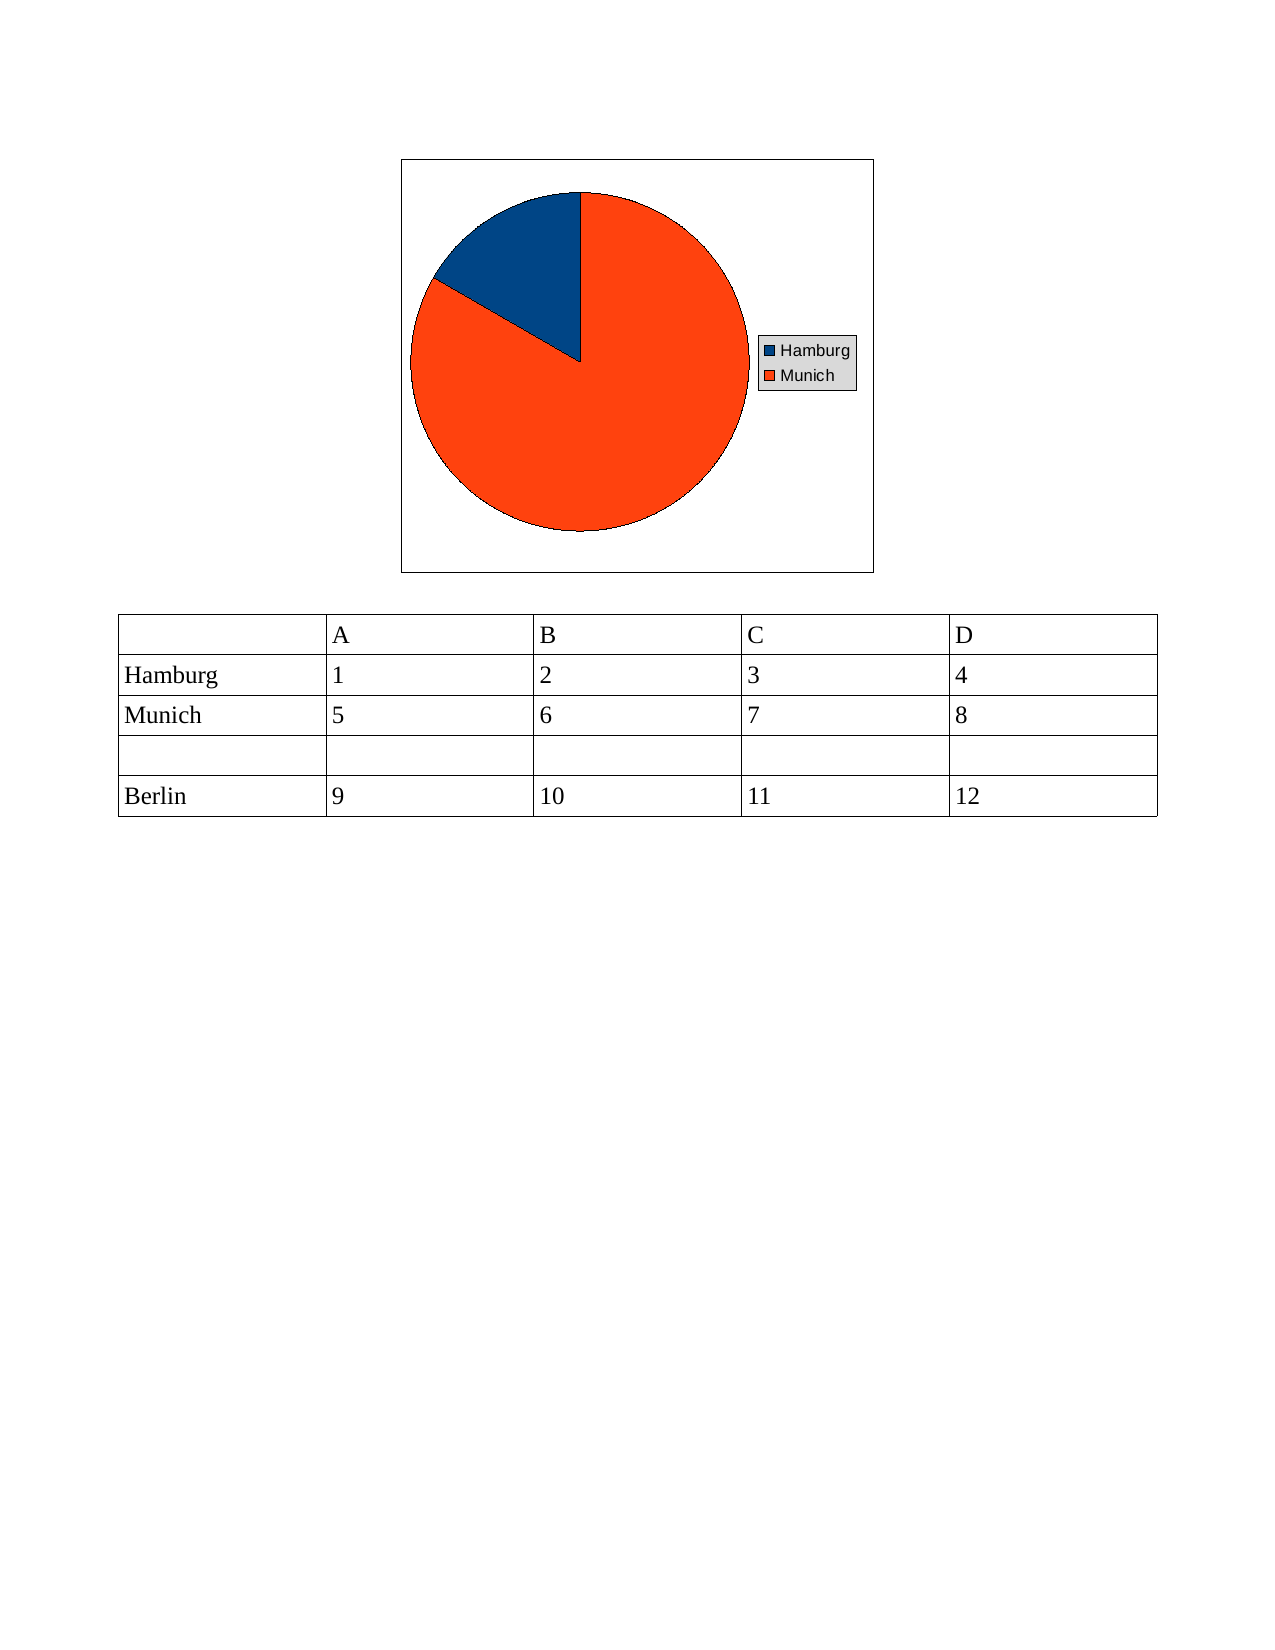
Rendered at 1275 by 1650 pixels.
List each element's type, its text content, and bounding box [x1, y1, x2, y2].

table_cell 1 [327, 655, 533, 695]
table_cell 6 [534, 696, 741, 735]
table_cell [327, 736, 533, 775]
table_cell Hamburg [119, 655, 326, 695]
table_cell 7 [742, 696, 949, 735]
table_cell 9 [327, 776, 533, 816]
table_header D [950, 615, 1157, 654]
table_cell Berlin [119, 776, 326, 816]
table_cell 2 [534, 655, 741, 695]
table_cell Munich [119, 696, 326, 735]
table_header A [327, 615, 533, 654]
table_cell [119, 736, 326, 775]
table_cell 11 [742, 776, 949, 816]
table_cell 5 [327, 696, 533, 735]
table_cell 10 [534, 776, 741, 816]
table_cell 3 [742, 655, 949, 695]
table_cell 8 [950, 696, 1157, 735]
table_cell [950, 736, 1157, 775]
table_header B [534, 615, 741, 654]
table_cell [534, 736, 741, 775]
table_cell 4 [950, 655, 1157, 695]
table_header C [742, 615, 949, 654]
table_header [119, 615, 326, 654]
table_cell [742, 736, 949, 775]
table_cell 12 [950, 776, 1157, 816]
